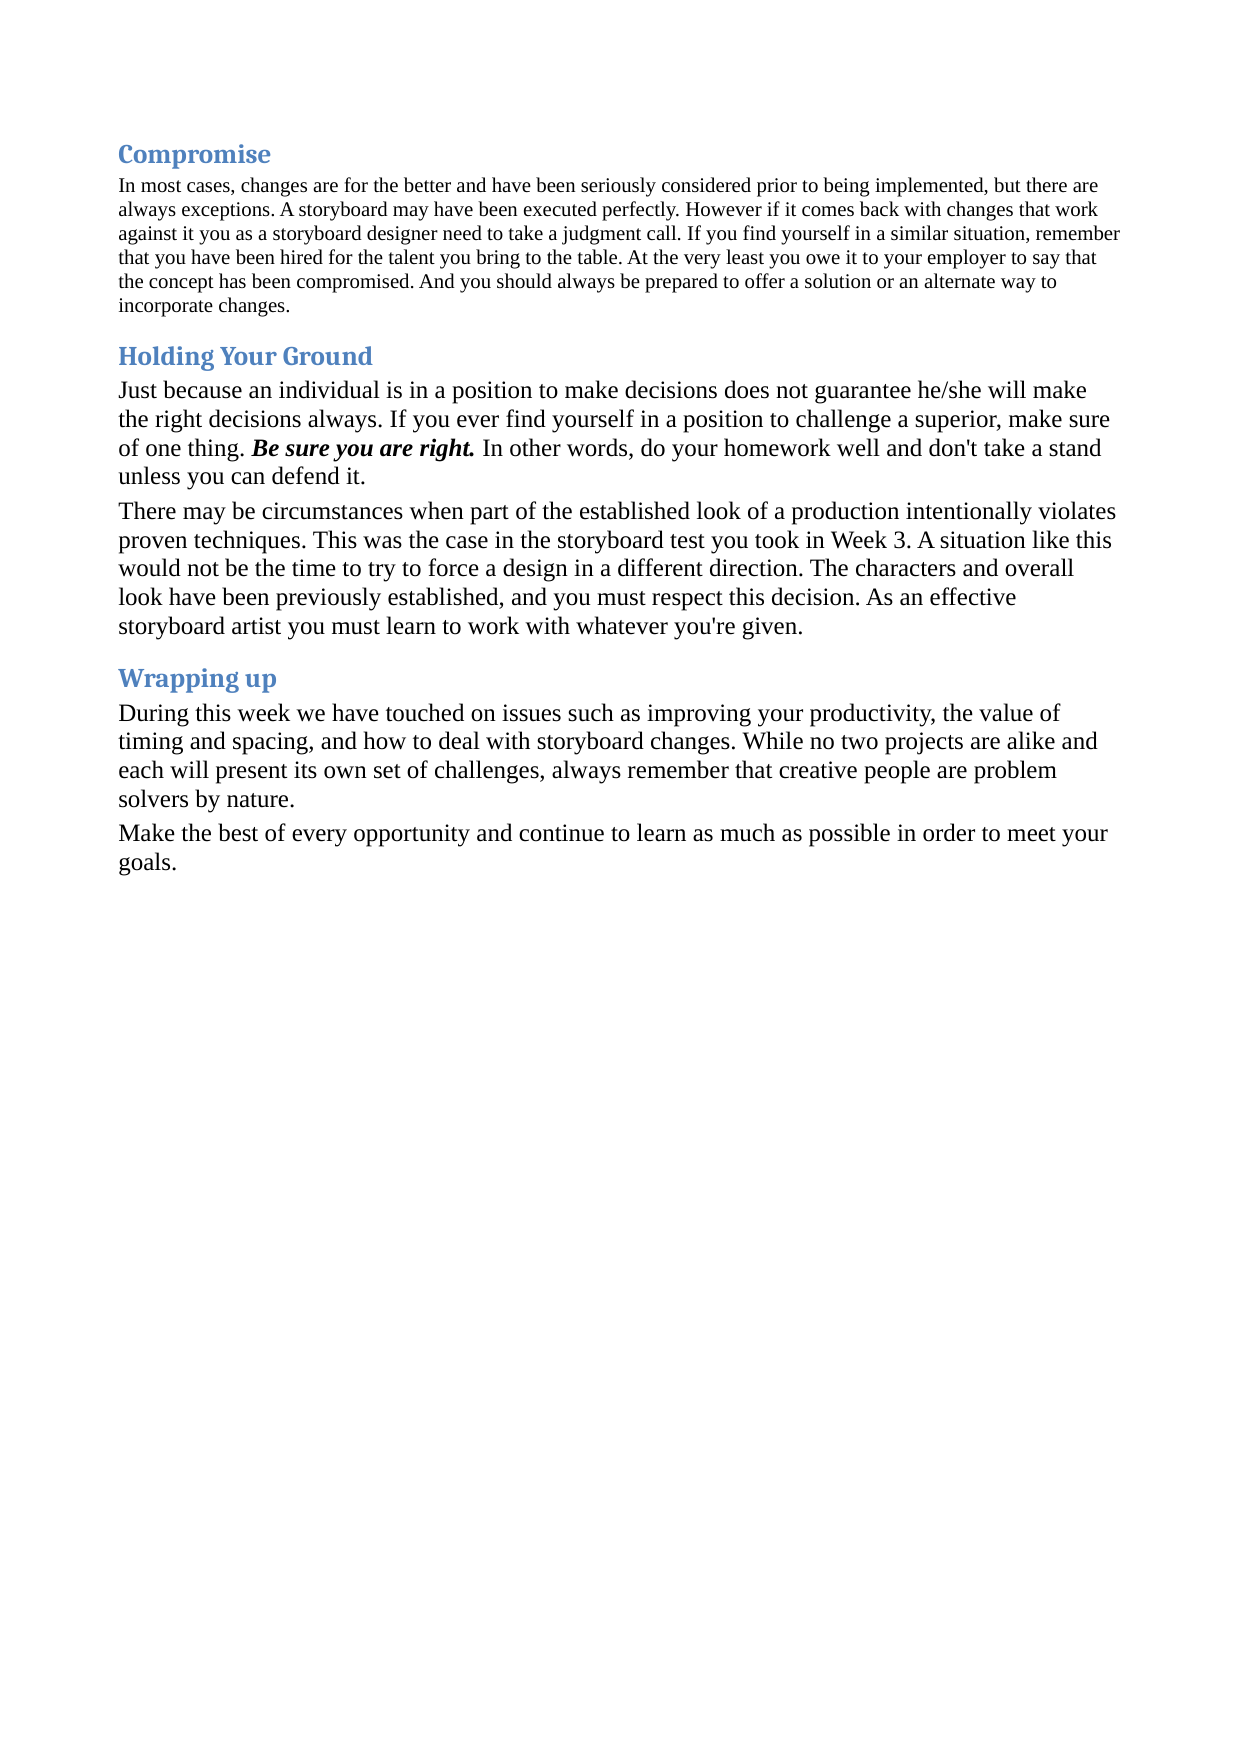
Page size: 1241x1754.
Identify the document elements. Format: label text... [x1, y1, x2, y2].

subtitle Holding Your Ground [118, 341, 1122, 372]
subtitle Compromise [118, 139, 1122, 170]
text Make the best of every opportunity and continue to learn as much as possible in order to meet your goals. [118, 818, 1122, 876]
text Just because an individual is in a position to make decisions does not guarantee he/she will make the right decisions always. If you ever find yourself in a position to challenge a superior, make sure of one thing. Be sure you are right. In other words, do your homework well and don't take a stand unless you can defend it. [118, 375, 1122, 490]
text During this week we have touched on issues such as improving your productivity, the value of timing and spacing, and how to deal with storyboard changes. While no two projects are alike and each will present its own set of challenges, always remember that creative people are problem solvers by nature. [118, 698, 1122, 813]
text There may be circumstances when part of the established look of a production intentionally violates proven techniques. This was the case in the storyboard test you took in Week 3. A situation like this would not be the time to try to force a design in a different direction. The characters and overall look have been previously established, and you must respect this decision. As an effective storyboard artist you must learn to work with whatever you're given. [118, 496, 1122, 640]
text In most cases, changes are for the better and have been seriously considered prior to being implemented, but there are always exceptions. A storyboard may have been executed perfectly. However if it comes back with changes that work against it you as a storyboard designer need to take a judgment call. If you find yourself in a similar situation, remember that you have been hired for the talent you bring to the table. At the very least you owe it to your employer to say that the concept has been compromised. And you should always be prepared to offer a solution or an alternate way to incorporate changes. [118, 173, 1122, 317]
subtitle Wrapping up [118, 663, 1122, 695]
